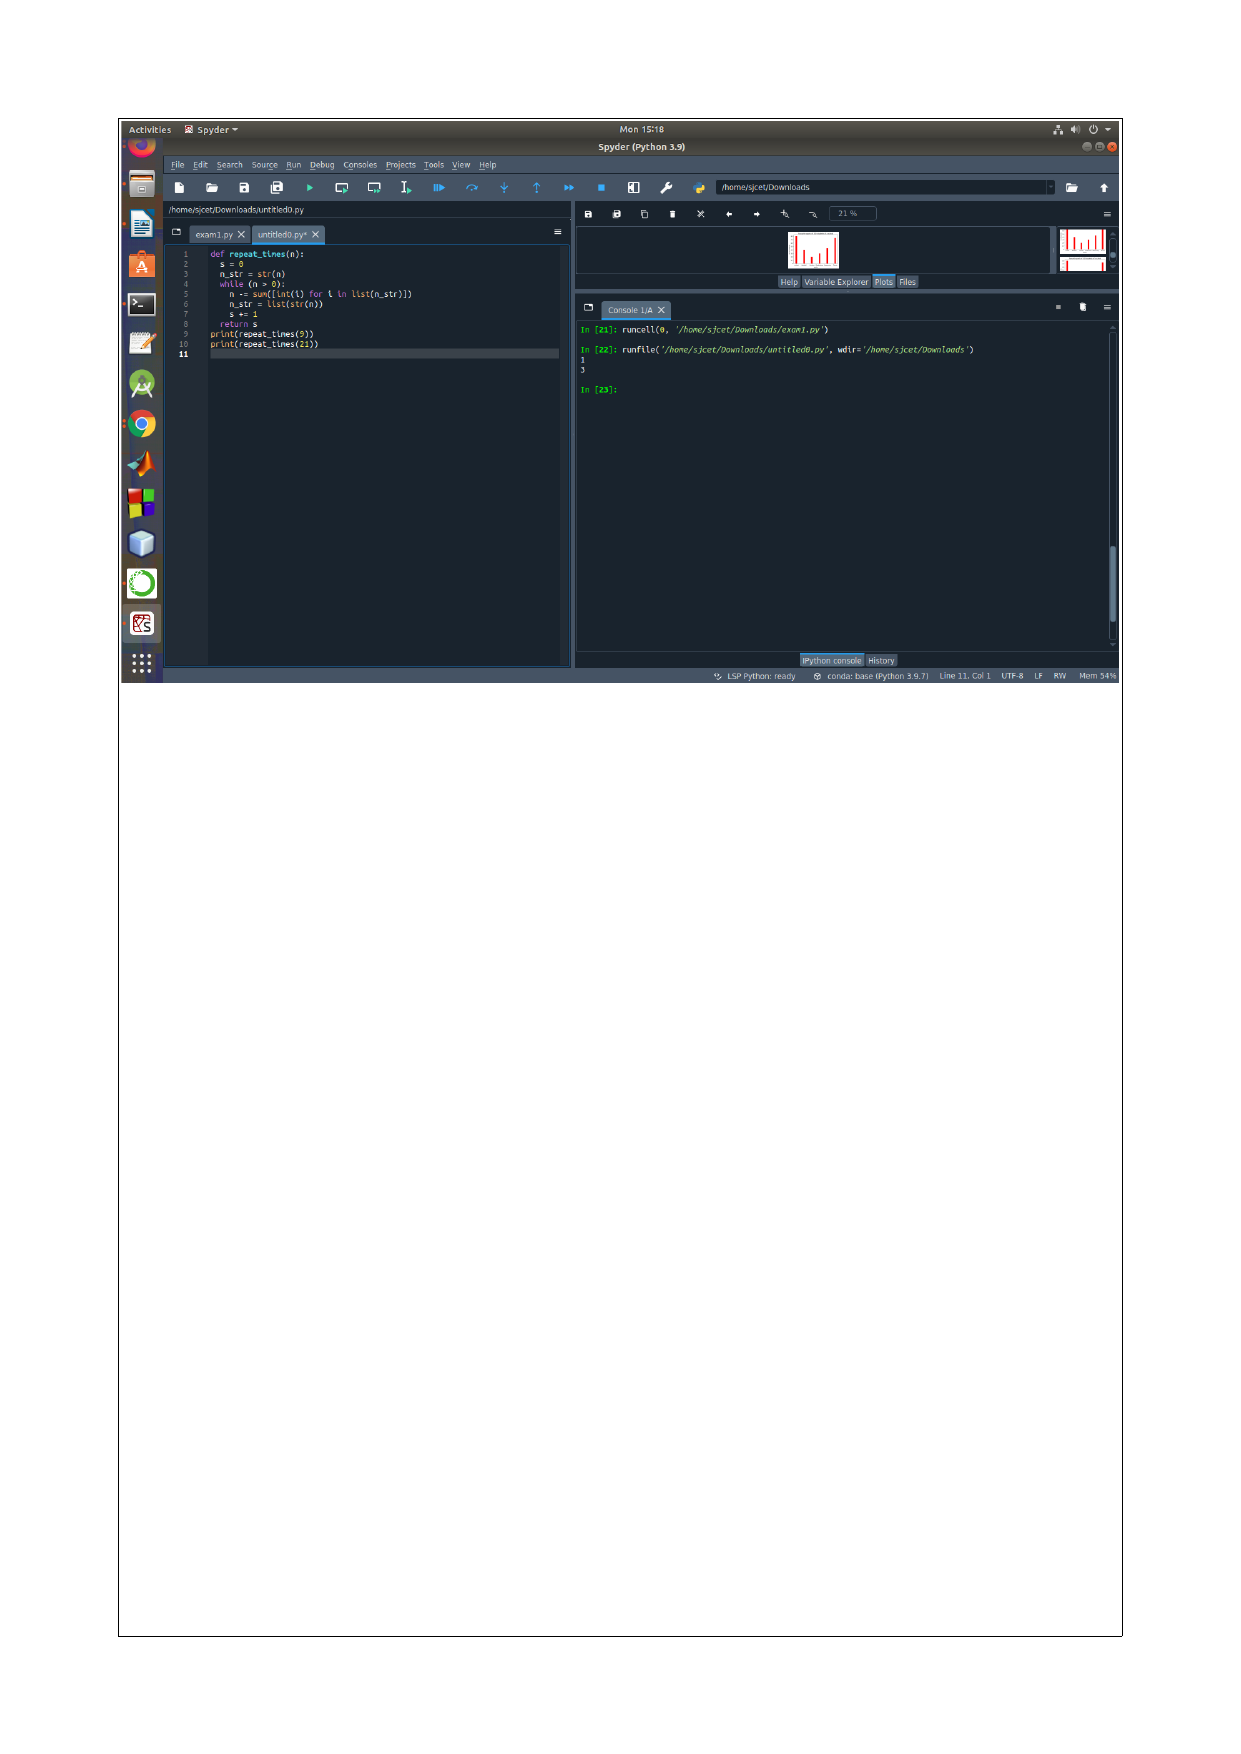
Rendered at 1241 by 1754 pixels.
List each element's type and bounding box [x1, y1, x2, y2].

picture [121, 121, 1119, 683]
